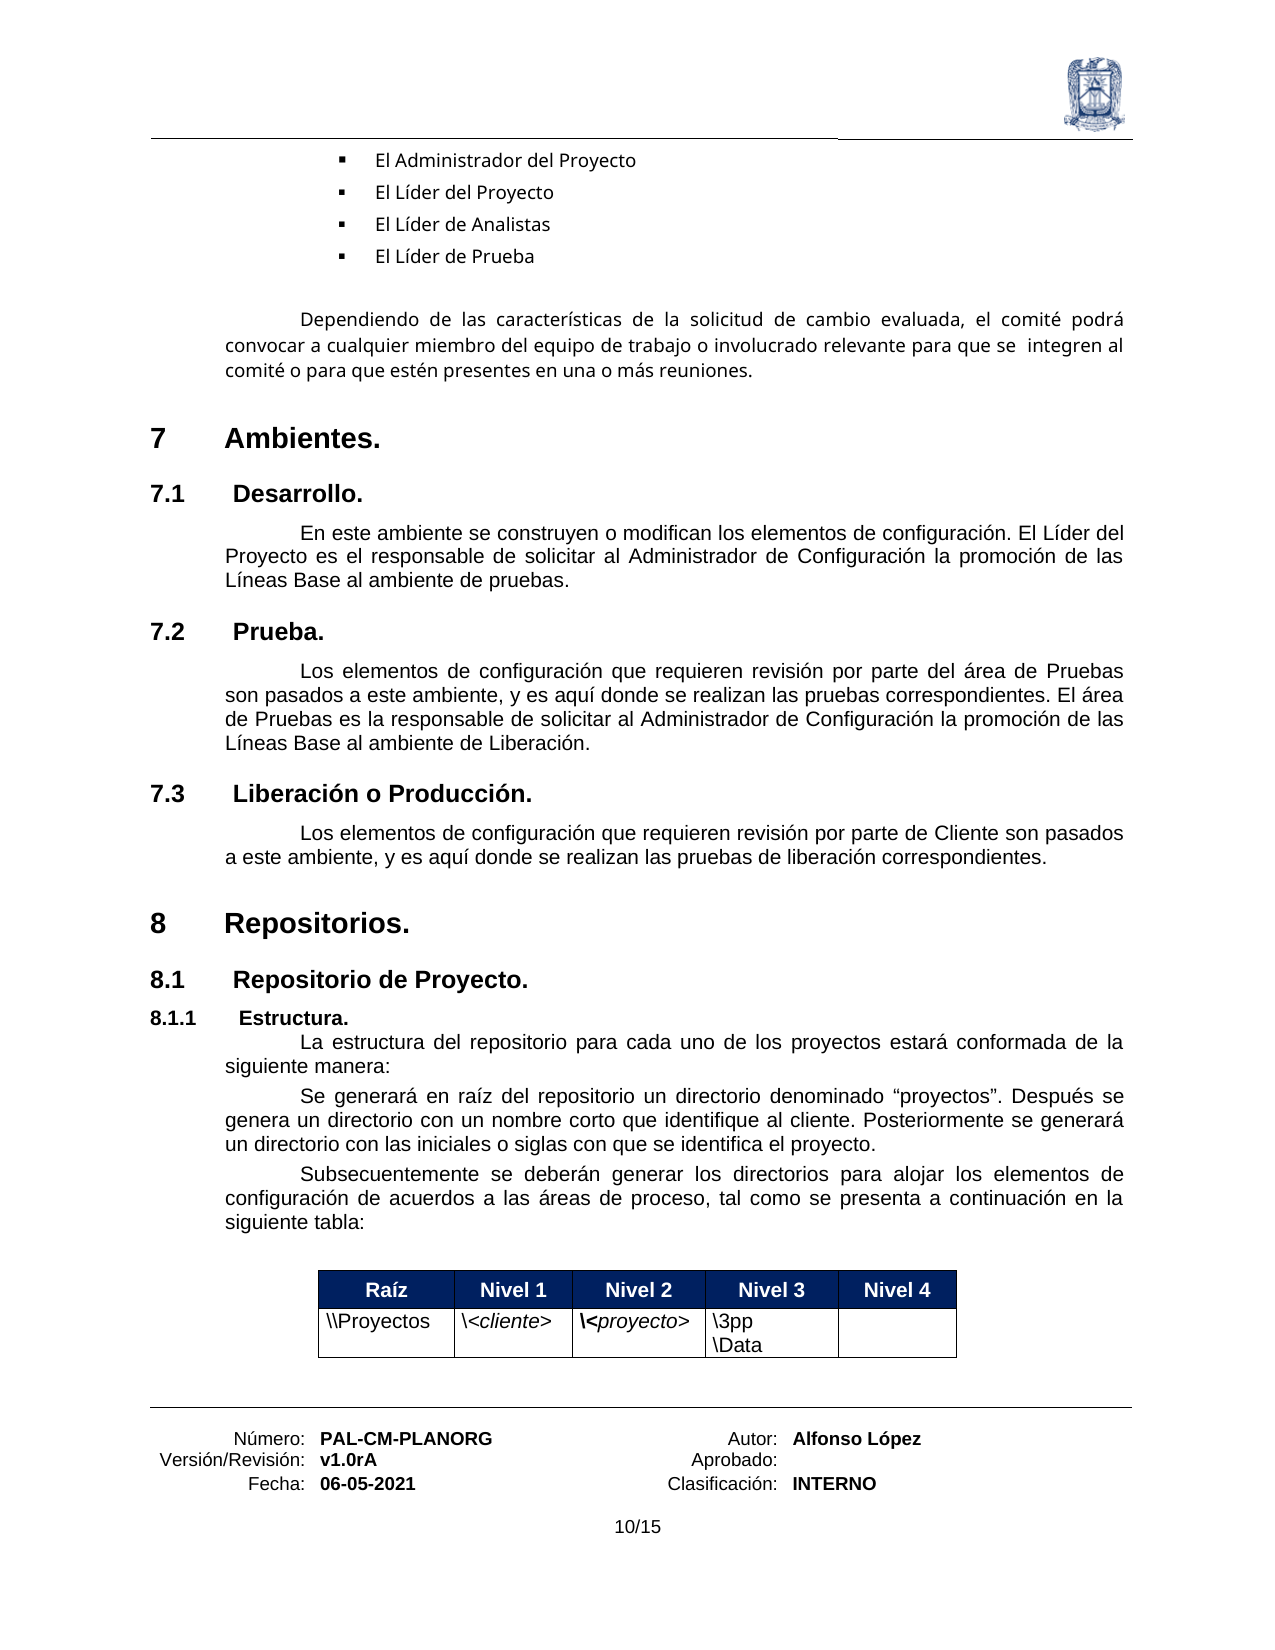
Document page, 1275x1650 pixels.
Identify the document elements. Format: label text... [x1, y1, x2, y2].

list El Líder del Proyecto [337, 179, 1125, 205]
table_cell \3pp \Data [706, 1309, 838, 1357]
subtitle Repositorios. [150, 906, 1125, 939]
table_header Raíz [319, 1271, 454, 1308]
table_cell [839, 1309, 956, 1357]
text Los elementos de configuración que requieren revisión por parte del área de Pruebas son pasados a este ambiente, y es aquí donde se realizan las pruebas correspondientes. El área de Pruebas es la responsable de solicitar al Administrador de Configuración la promoción de las Líneas Base al ambiente de Liberación. [225, 658, 1125, 754]
table_header Nivel 4 [839, 1271, 956, 1308]
subtitle Liberación o Producción. [150, 779, 1125, 808]
subtitle Ambientes. [150, 421, 1125, 454]
text En este ambiente se construyen o modifican los elementos de configuración. El Líder del Proyecto es el responsable de solicitar al Administrador de Configuración la promoción de las Líneas Base al ambiente de pruebas. [225, 520, 1125, 592]
table_cell \<cliente> [455, 1309, 572, 1357]
subtitle Desarrollo. [150, 479, 1125, 508]
list El Líder de Analistas [337, 211, 1125, 237]
table_cell \\Proyectos [319, 1309, 454, 1357]
table_header Nivel 2 [573, 1271, 705, 1308]
list El Administrador del Proyecto [337, 148, 1125, 173]
subtitle Prueba. [150, 617, 1125, 646]
text Los elementos de configuración que requieren revisión por parte de Cliente son pasados a este ambiente, y es aquí donde se realizan las pruebas de liberación correspondientes. [225, 821, 1125, 868]
text Se generará en raíz del repositorio un directorio denominado “proyectos”. Después se genera un directorio con un nombre corto que identifique al cliente. Posteriormente se generará un directorio con las iniciales o siglas con que se identifica el proyecto. [225, 1084, 1125, 1156]
text Dependiendo de las características de la solicitud de cambio evaluada, el comité podrá convocar a cualquier miembro del equipo de trabajo o involucrado relevante para que se integren al comité o para que estén presentes en una o más reuniones. [225, 307, 1125, 383]
picture [1064, 57, 1125, 132]
subtitle Repositorio de Proyecto. [150, 964, 1125, 993]
table_header Nivel 1 [455, 1271, 572, 1308]
subtitle Estructura. [150, 1006, 1125, 1030]
list El Líder de Prueba [337, 243, 1125, 268]
table_cell \<proyecto> [573, 1309, 705, 1357]
text Subsecuentemente se deberán generar los directorios para alojar los elementos de configuración de acuerdos a las áreas de proceso, tal como se presenta a continuación en la siguiente tabla: [225, 1162, 1125, 1234]
table_header Nivel 3 [706, 1271, 838, 1308]
text La estructura del repositorio para cada uno de los proyectos estará conformada de la siguiente manera: [225, 1030, 1125, 1078]
